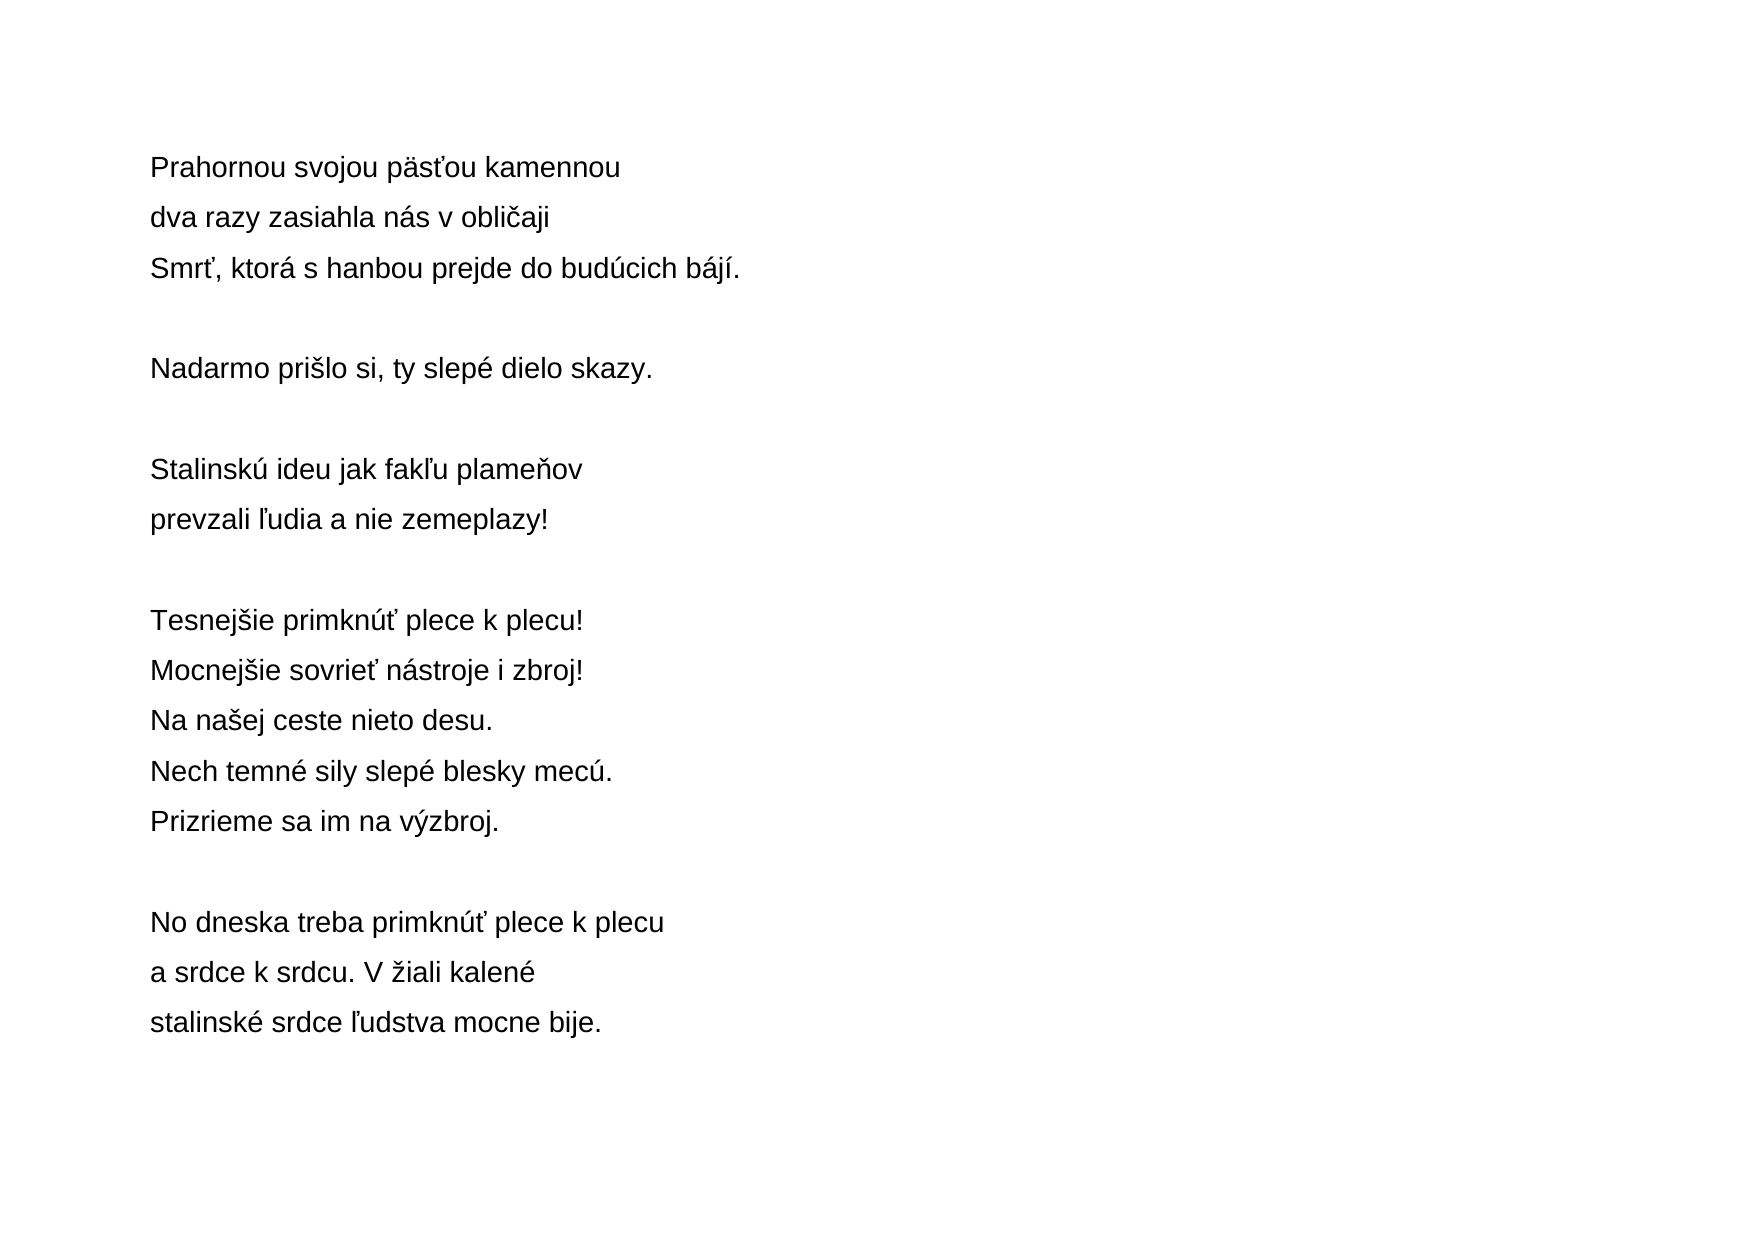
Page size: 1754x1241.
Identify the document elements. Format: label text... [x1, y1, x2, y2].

text Prahornou svojou päsťou kamennou [150, 150, 1243, 183]
text Smrť, ktorá s hanbou prejde do budúcich bájí. [150, 251, 1243, 284]
text Prizrieme sa im na výzbroj. [150, 804, 1243, 838]
text stalinské srdce ľudstva mocne bije. [150, 1005, 1243, 1039]
text Tesnejšie primknúť plece k plecu! [150, 603, 1243, 636]
text Nech temné sily slepé blesky mecú. [150, 754, 1243, 787]
text dva razy zasiahla nás v obličaji [150, 200, 1243, 234]
text prevzali ľudia a nie zemeplazy! [150, 502, 1243, 536]
text Na našej ceste nieto desu. [150, 703, 1243, 737]
text No dneska treba primknúť plece k plecu [150, 905, 1243, 938]
text Mocnejšie sovrieť nástroje i zbroj! [150, 653, 1243, 687]
text a srdce k srdcu. V žiali kalené [150, 955, 1243, 988]
text Stalinskú ideu jak fakľu plameňov [150, 452, 1243, 485]
text Nadarmo prišlo si, ty slepé dielo skazy. [150, 351, 1243, 385]
